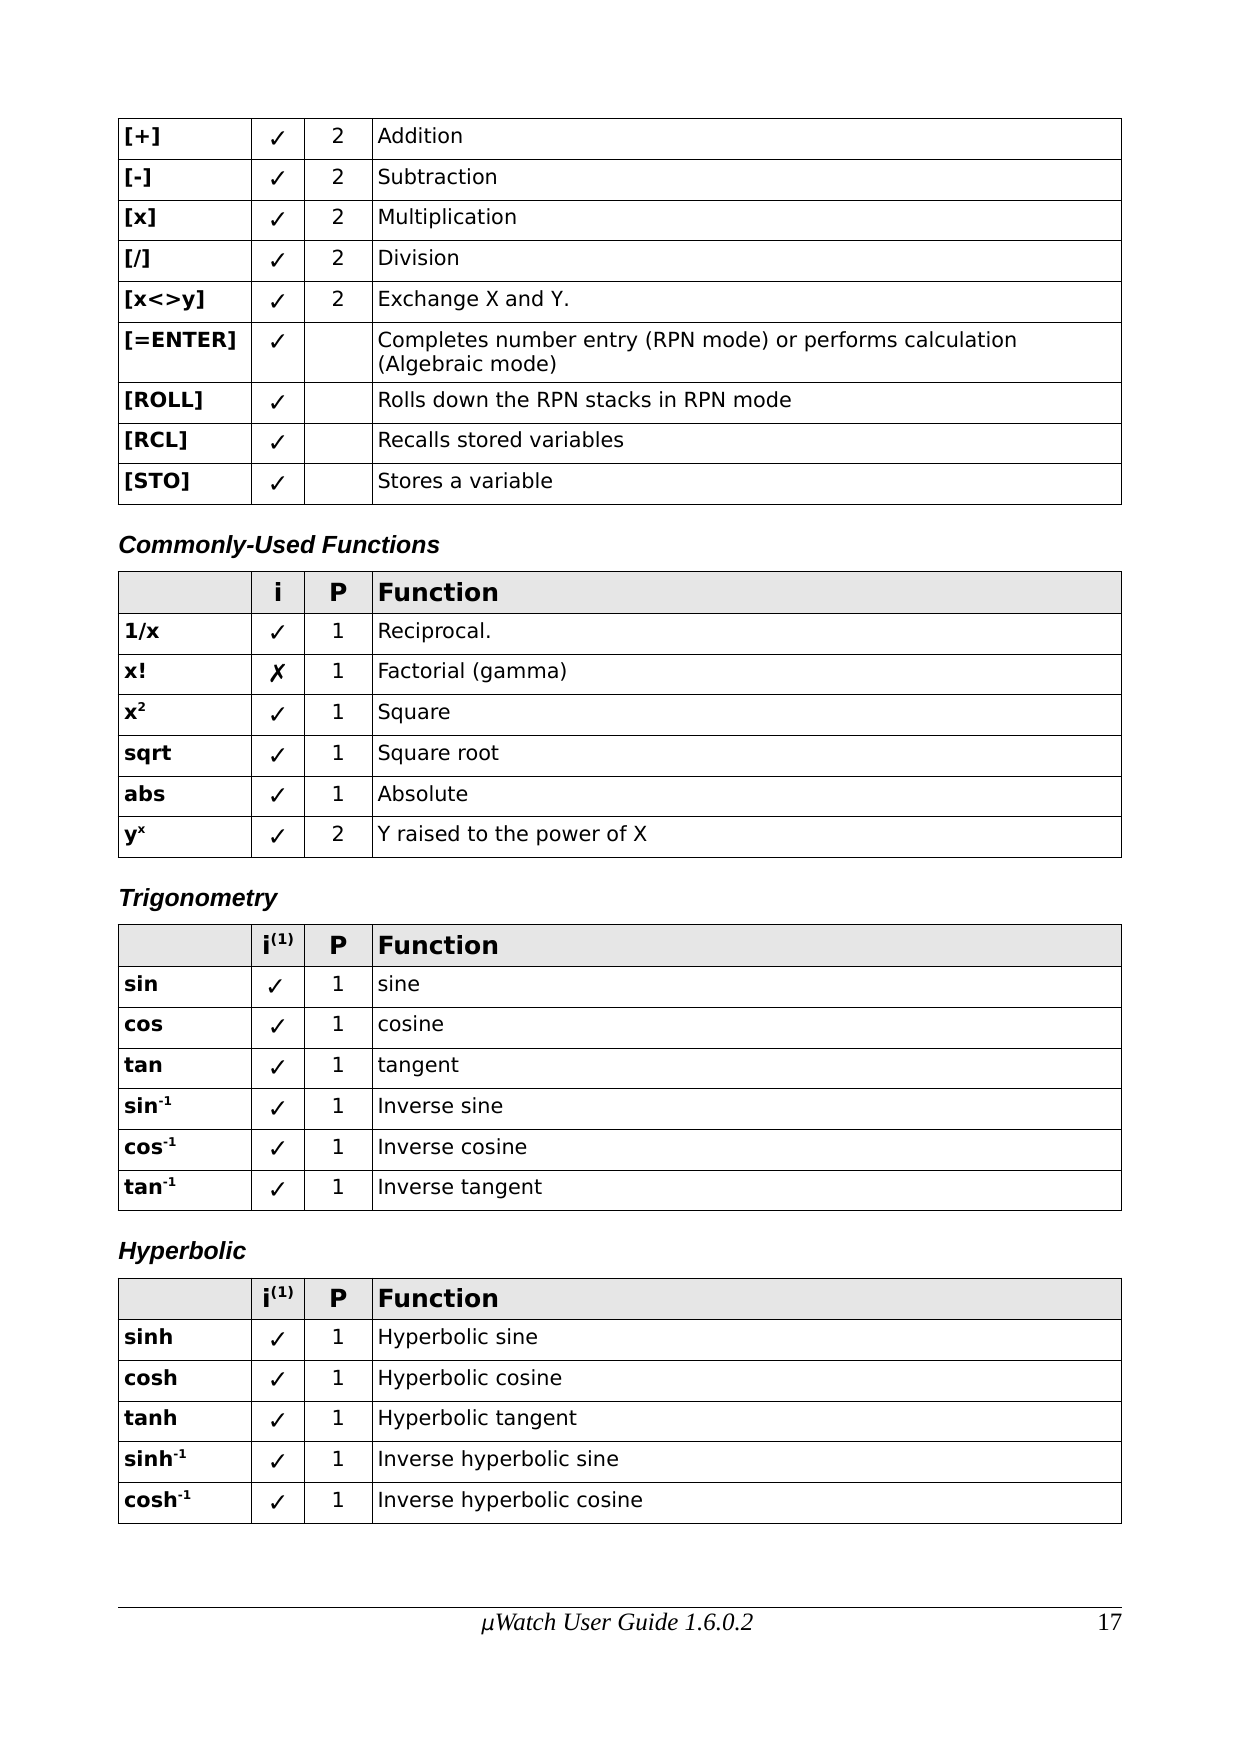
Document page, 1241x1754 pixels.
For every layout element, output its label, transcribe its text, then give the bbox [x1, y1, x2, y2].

table_cell ✓ [252, 1442, 304, 1482]
table_cell 1 [305, 1171, 372, 1210]
table_cell ✓ [252, 160, 304, 199]
table_cell Hyperbolic sine [373, 1320, 1121, 1360]
table_header Function [373, 1279, 1121, 1319]
table_cell Rolls down the RPN stacks in RPN mode [373, 383, 1121, 423]
table_cell 1 [305, 967, 372, 1007]
table_cell Multiplication [373, 201, 1121, 240]
table_cell [STO] [119, 464, 251, 504]
table_cell ✓ [252, 736, 304, 776]
table_cell ✓ [252, 1402, 304, 1441]
table_cell ✓ [252, 383, 304, 423]
table_cell 1 [305, 1402, 372, 1441]
table_cell ✓ [252, 1171, 304, 1210]
table_cell [305, 323, 372, 382]
table_cell cosine [373, 1008, 1121, 1047]
table_cell 1 [305, 655, 372, 694]
table_cell ✓ [252, 1049, 304, 1088]
table_cell Hyperbolic cosine [373, 1361, 1121, 1401]
table_cell ✓ [252, 1361, 304, 1401]
table_header [119, 925, 251, 966]
table_cell 2 [305, 817, 372, 857]
table_cell 1 [305, 1089, 372, 1129]
table_cell Addition [373, 119, 1121, 159]
table_cell [305, 383, 372, 423]
table_cell abs [119, 777, 251, 816]
table_cell Inverse cosine [373, 1130, 1121, 1169]
table_cell 1 [305, 1442, 372, 1482]
table_cell 1 [305, 695, 372, 735]
table_cell x2 [119, 695, 251, 735]
table_header Function [373, 925, 1121, 966]
table_cell 1 [305, 1130, 372, 1169]
table_cell ✓ [252, 817, 304, 857]
table_header i [252, 572, 304, 613]
table_cell Hyperbolic tangent [373, 1402, 1121, 1441]
table_cell ✓ [252, 695, 304, 735]
table_cell ✓ [252, 614, 304, 653]
table_cell 1 [305, 1008, 372, 1047]
table_cell [ROLL] [119, 383, 251, 423]
table_cell sin [119, 967, 251, 1007]
table_header Function [373, 572, 1121, 613]
table_cell Absolute [373, 777, 1121, 816]
table_cell ✓ [252, 777, 304, 816]
table_cell [-] [119, 160, 251, 199]
table_header P [305, 925, 372, 966]
table_cell Y raised to the power of X [373, 817, 1121, 857]
table_cell 2 [305, 160, 372, 199]
table_cell Square [373, 695, 1121, 735]
table_cell sinh-1 [119, 1442, 251, 1482]
table_cell Completes number entry (RPN mode) or performs calculation (Algebraic mode) [373, 323, 1121, 382]
table_cell ✓ [252, 201, 304, 240]
table_cell 2 [305, 282, 372, 322]
table_header P [305, 572, 372, 613]
table_cell sin-1 [119, 1089, 251, 1129]
table_header i(1) [252, 1279, 304, 1319]
table_cell ✓ [252, 1089, 304, 1129]
table_cell [x<>y] [119, 282, 251, 322]
table_cell Stores a variable [373, 464, 1121, 504]
table_cell sqrt [119, 736, 251, 776]
table_header [119, 1279, 251, 1319]
table_cell cosh [119, 1361, 251, 1401]
table_cell Exchange X and Y. [373, 282, 1121, 322]
table_cell cos-1 [119, 1130, 251, 1169]
table_cell 2 [305, 201, 372, 240]
table_cell ✓ [252, 1008, 304, 1047]
table_cell 1 [305, 614, 372, 653]
table_cell ✓ [252, 282, 304, 322]
table_cell [+] [119, 119, 251, 159]
table_cell Inverse sine [373, 1089, 1121, 1129]
table_cell Inverse hyperbolic cosine [373, 1483, 1121, 1523]
table_cell ✓ [252, 241, 304, 281]
table_cell ✓ [252, 424, 304, 463]
table_cell Inverse hyperbolic sine [373, 1442, 1121, 1482]
table_header [119, 572, 251, 613]
table_cell ✓ [252, 1483, 304, 1523]
table_cell 1/x [119, 614, 251, 653]
table_cell [/] [119, 241, 251, 281]
table_cell [RCL] [119, 424, 251, 463]
table_cell ✓ [252, 323, 304, 382]
table_cell tan-1 [119, 1171, 251, 1210]
subtitle Hyperbolic [118, 1236, 1122, 1265]
table_cell sinh [119, 1320, 251, 1360]
table_cell 1 [305, 1361, 372, 1401]
table_cell ✓ [252, 967, 304, 1007]
table_cell tangent [373, 1049, 1121, 1088]
table_cell 2 [305, 119, 372, 159]
table_cell ✓ [252, 1130, 304, 1169]
table_cell 1 [305, 1320, 372, 1360]
table_header i(1) [252, 925, 304, 966]
table_cell sine [373, 967, 1121, 1007]
table_cell [305, 424, 372, 463]
table_cell Division [373, 241, 1121, 281]
table_cell cos [119, 1008, 251, 1047]
table_cell [305, 464, 372, 504]
table_cell [x] [119, 201, 251, 240]
subtitle Commonly-Used Functions [118, 530, 1122, 559]
subtitle Trigonometry [118, 883, 1122, 912]
table_cell tan [119, 1049, 251, 1088]
table_cell 1 [305, 736, 372, 776]
table_cell 1 [305, 777, 372, 816]
table_cell Reciprocal. [373, 614, 1121, 653]
table_cell 1 [305, 1049, 372, 1088]
table_cell ✓ [252, 1320, 304, 1360]
table_cell tanh [119, 1402, 251, 1441]
table_cell 1 [305, 1483, 372, 1523]
table_cell [=ENTER] [119, 323, 251, 382]
table_cell ✗ [252, 655, 304, 694]
table_cell Recalls stored variables [373, 424, 1121, 463]
table_cell Inverse tangent [373, 1171, 1121, 1210]
table_cell Square root [373, 736, 1121, 776]
table_cell x! [119, 655, 251, 694]
table_cell Subtraction [373, 160, 1121, 199]
table_header P [305, 1279, 372, 1319]
table_cell ✓ [252, 119, 304, 159]
table_cell 2 [305, 241, 372, 281]
table_cell ✓ [252, 464, 304, 504]
table_cell Factorial (gamma) [373, 655, 1121, 694]
table_cell yx [119, 817, 251, 857]
table_cell cosh-1 [119, 1483, 251, 1523]
